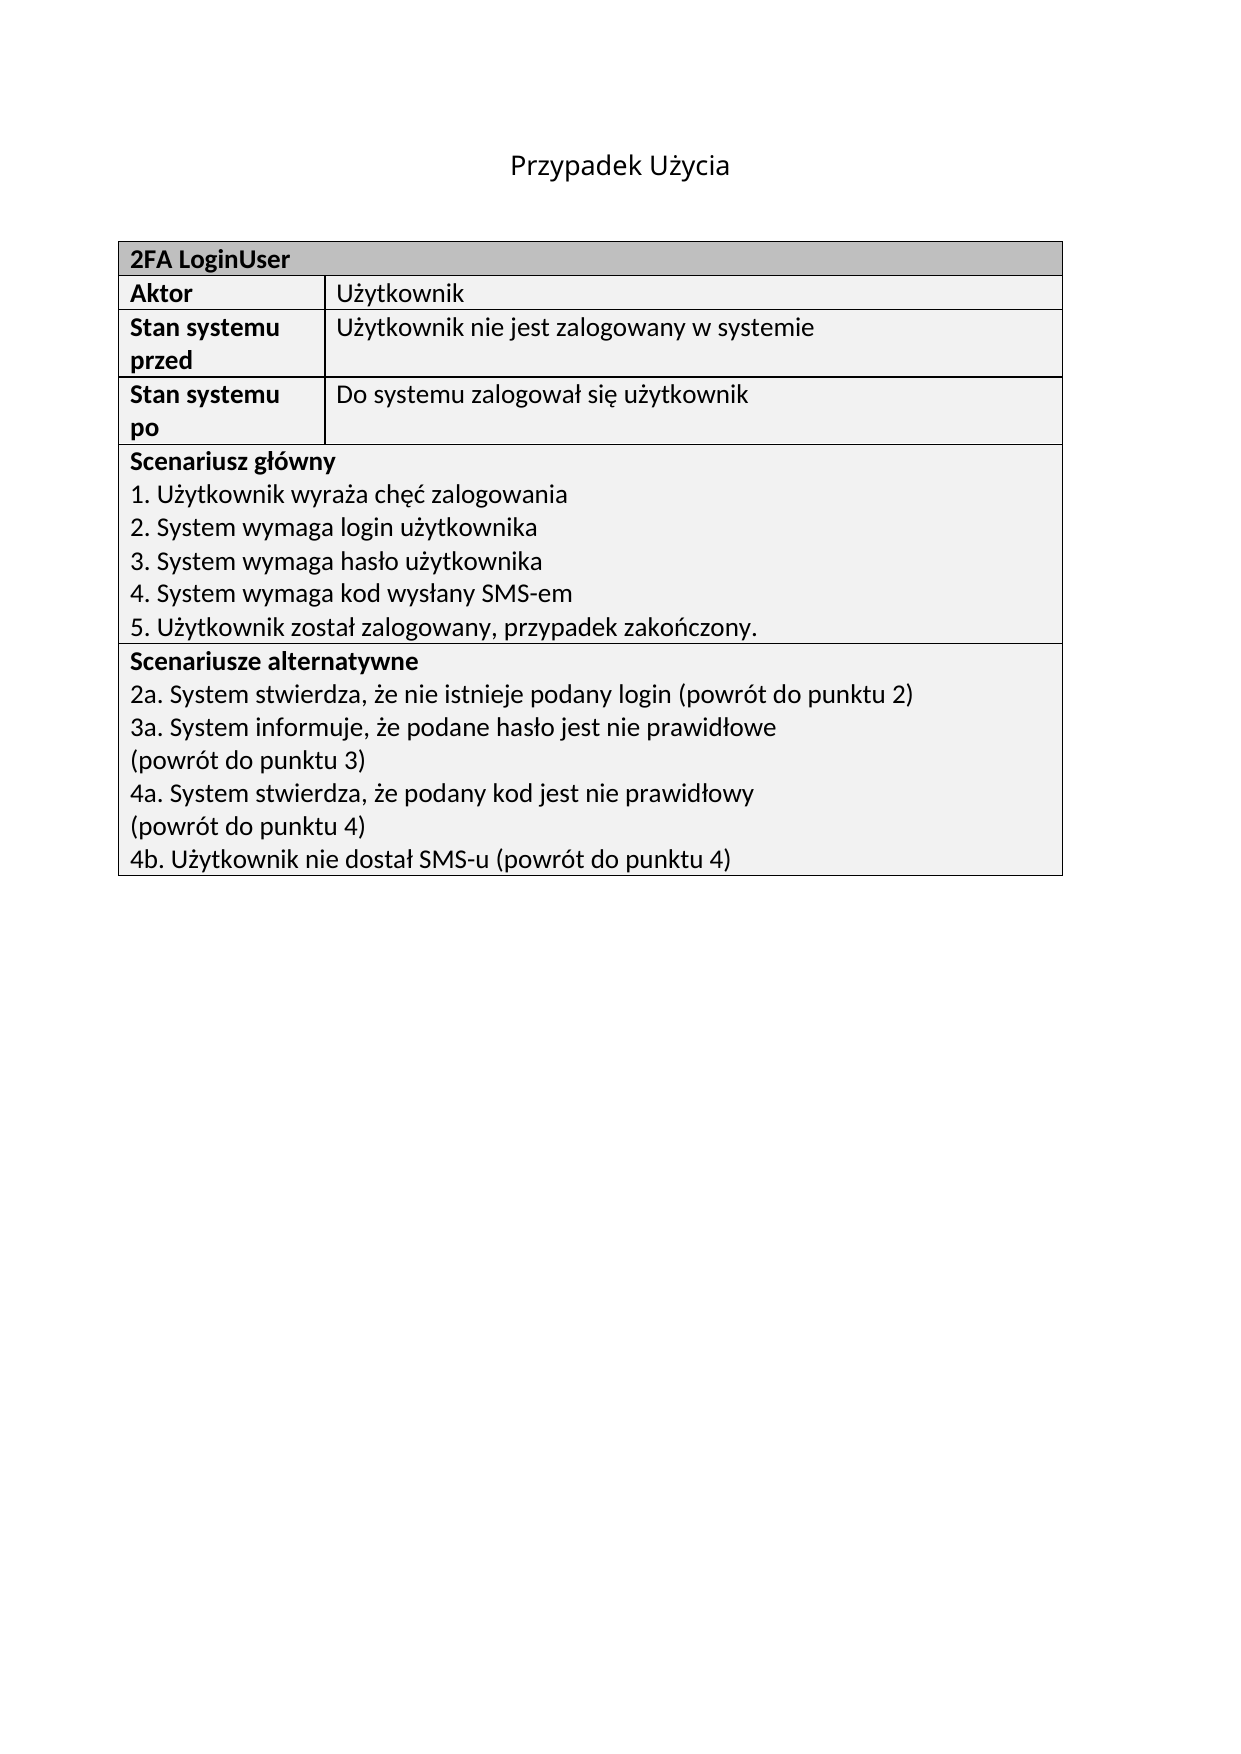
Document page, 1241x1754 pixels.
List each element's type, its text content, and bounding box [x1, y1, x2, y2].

table_cell Do systemu zalogował się użytkownik [326, 378, 1062, 443]
table_cell Stan systemu przed [119, 310, 324, 376]
table_cell Użytkownik [326, 276, 1062, 309]
table_cell Scenariusze alternatywne 2a. System stwierdza, że nie istnieje podany login (powrót do punktu 2) 3a. System informuje, że podane hasło jest nie prawidłowe (powrót do punktu 3) 4a. System stwierdza, że podany kod jest nie prawidłowy (powrót do punktu 4) 4b. Użytkownik nie dostał SMS-u (powrót do punktu 4) [119, 644, 1062, 875]
table_header 2FA LoginUser [119, 242, 1062, 275]
table_cell Scenariusz główny 1. Użytkownik wyraża chęć zalogowania 2. System wymaga login użytkownika 3. System wymaga hasło użytkownika 4. System wymaga kod wysłany SMS-em 5. Użytkownik został zalogowany, przypadek zakończony. [119, 445, 1062, 643]
table_cell Użytkownik nie jest zalogowany w systemie [326, 310, 1062, 376]
table_cell Stan systemu po [119, 378, 324, 443]
text Przypadek Użycia [118, 147, 1122, 184]
table_cell Aktor [119, 276, 324, 309]
